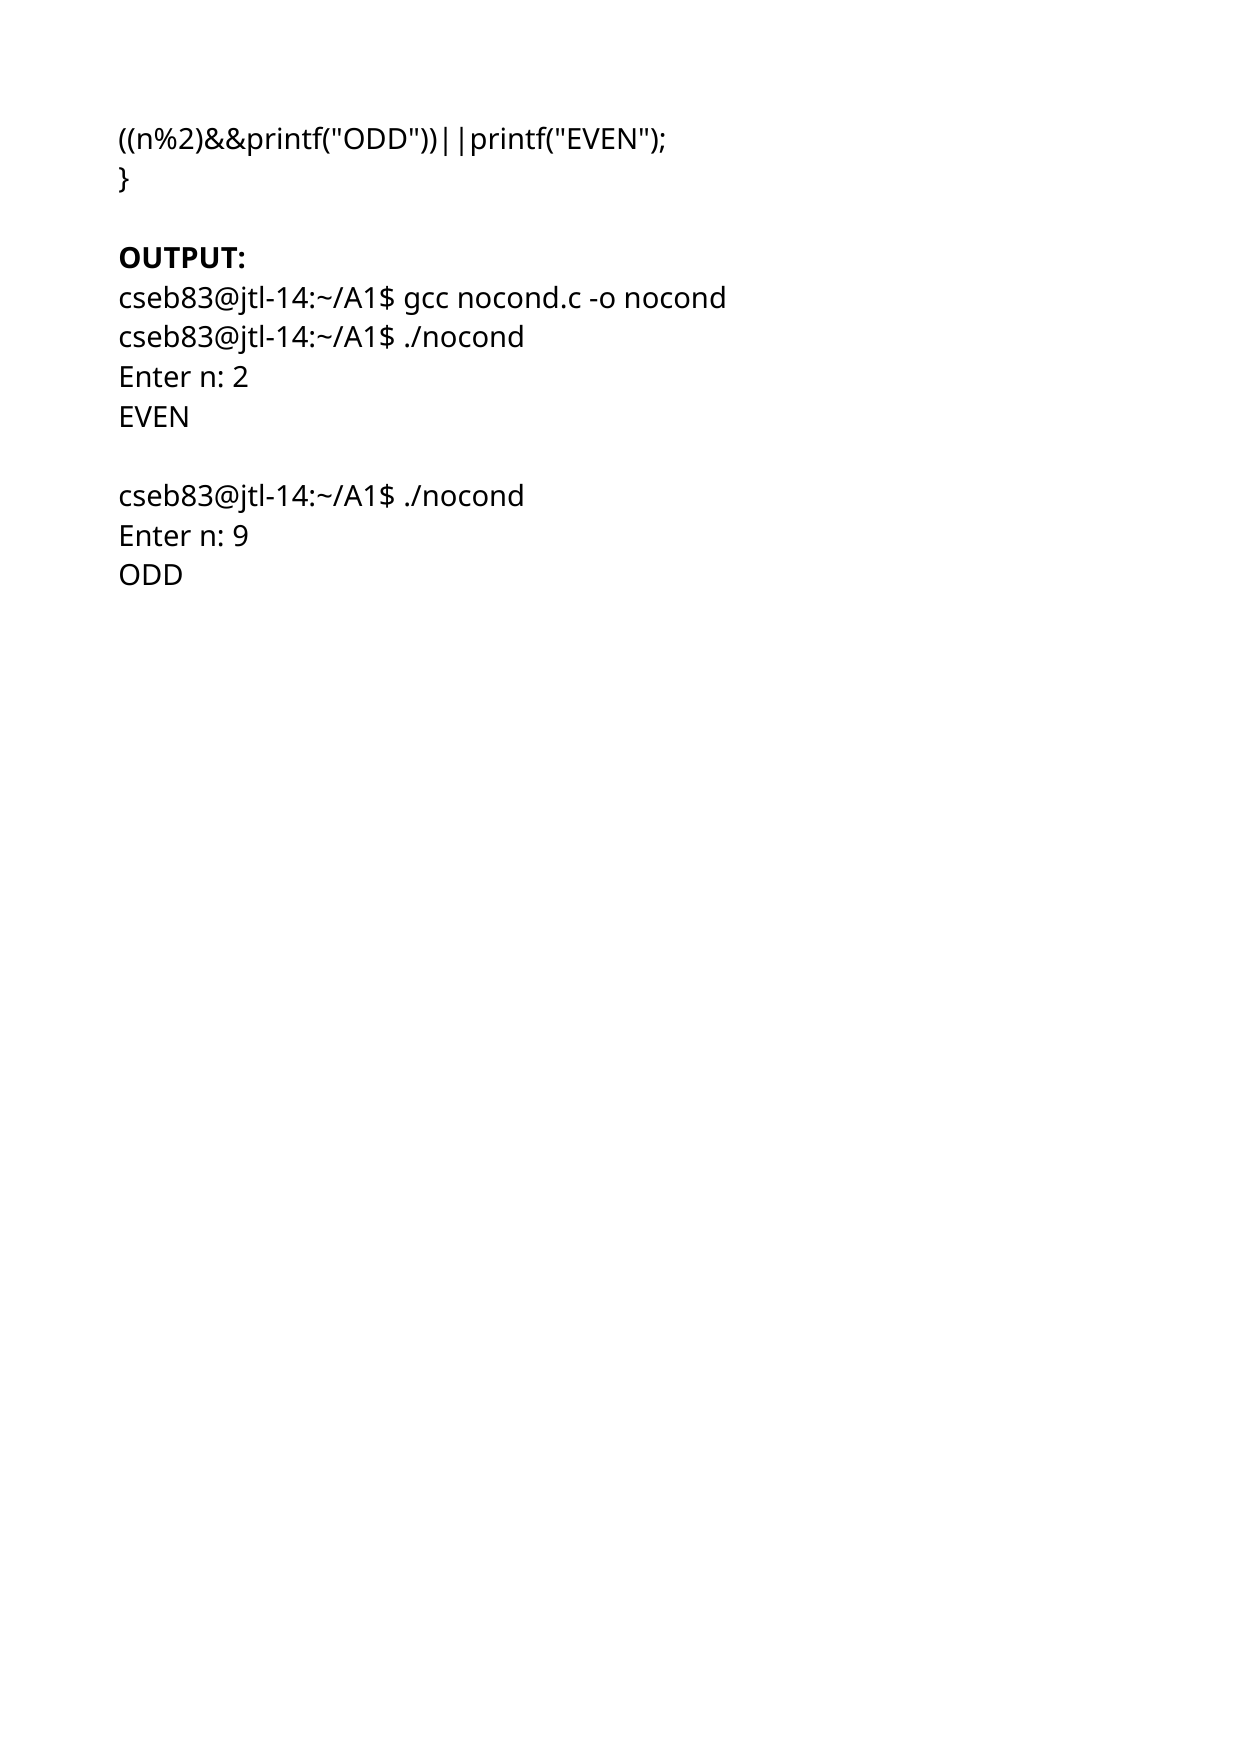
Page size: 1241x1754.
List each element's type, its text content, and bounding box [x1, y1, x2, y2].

text Enter n: 2 [118, 356, 1122, 396]
text cseb83@jtl-14:~/A1$ gcc nocond.c -o nocond [118, 277, 1122, 317]
text } [118, 158, 1122, 197]
text ODD [118, 555, 1122, 594]
text EVEN [118, 396, 1122, 436]
text Enter n: 9 [118, 515, 1122, 555]
text OUTPUT: [118, 237, 1122, 277]
text ((n%2)&&printf("ODD"))||printf("EVEN"); [118, 118, 1122, 158]
text cseb83@jtl-14:~/A1$ ./nocond [118, 475, 1122, 515]
text cseb83@jtl-14:~/A1$ ./nocond [118, 317, 1122, 356]
